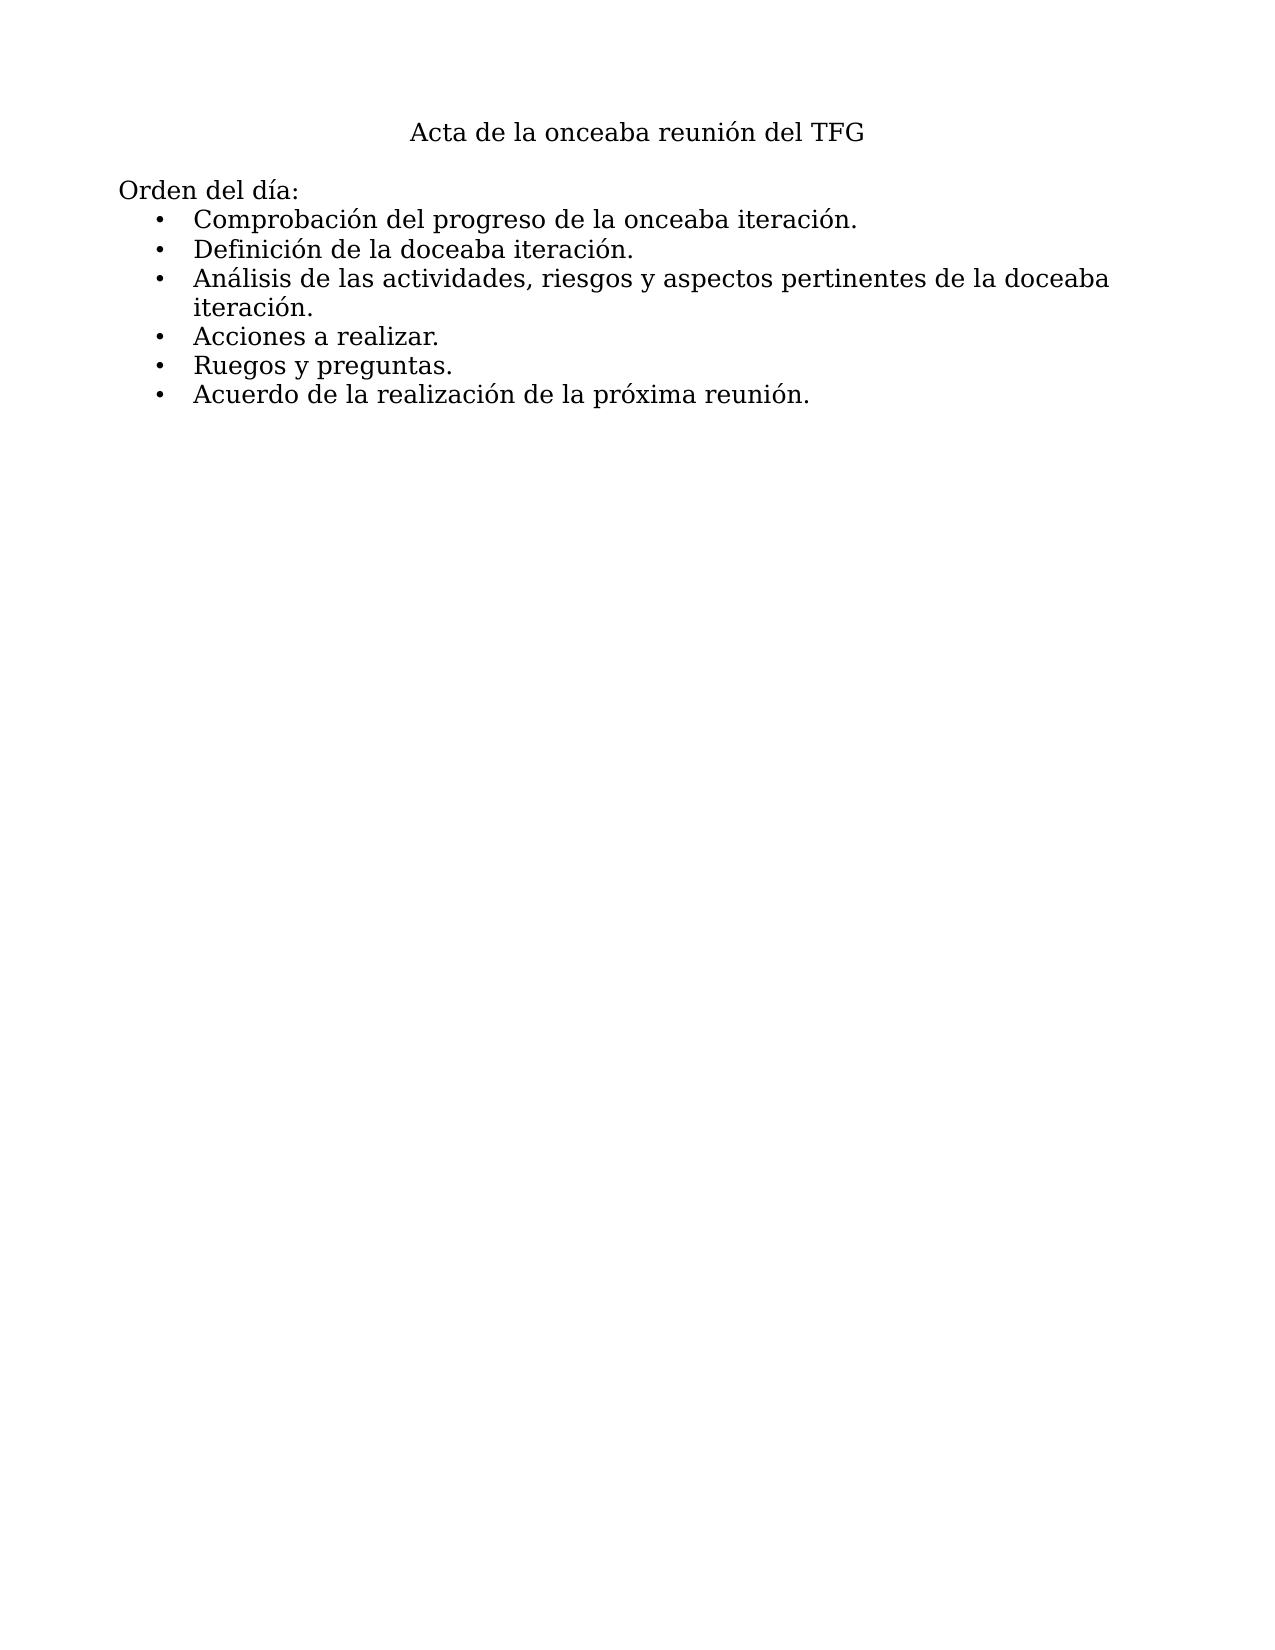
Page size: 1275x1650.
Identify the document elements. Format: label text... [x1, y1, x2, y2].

list Acuerdo de la realización de la próxima reunión. [156, 381, 1157, 410]
list Acciones a realizar. [156, 322, 1157, 351]
list Ruegos y preguntas. [156, 351, 1157, 381]
text Acta de la onceaba reunión del TFG [118, 118, 1157, 147]
text Orden del día: [118, 176, 1157, 206]
list Análisis de las actividades, riesgos y aspectos pertinentes de la doceaba iteración. [156, 264, 1157, 322]
list Definición de la doceaba iteración. [156, 235, 1157, 264]
list Comprobación del progreso de la onceaba iteración. [156, 206, 1157, 235]
